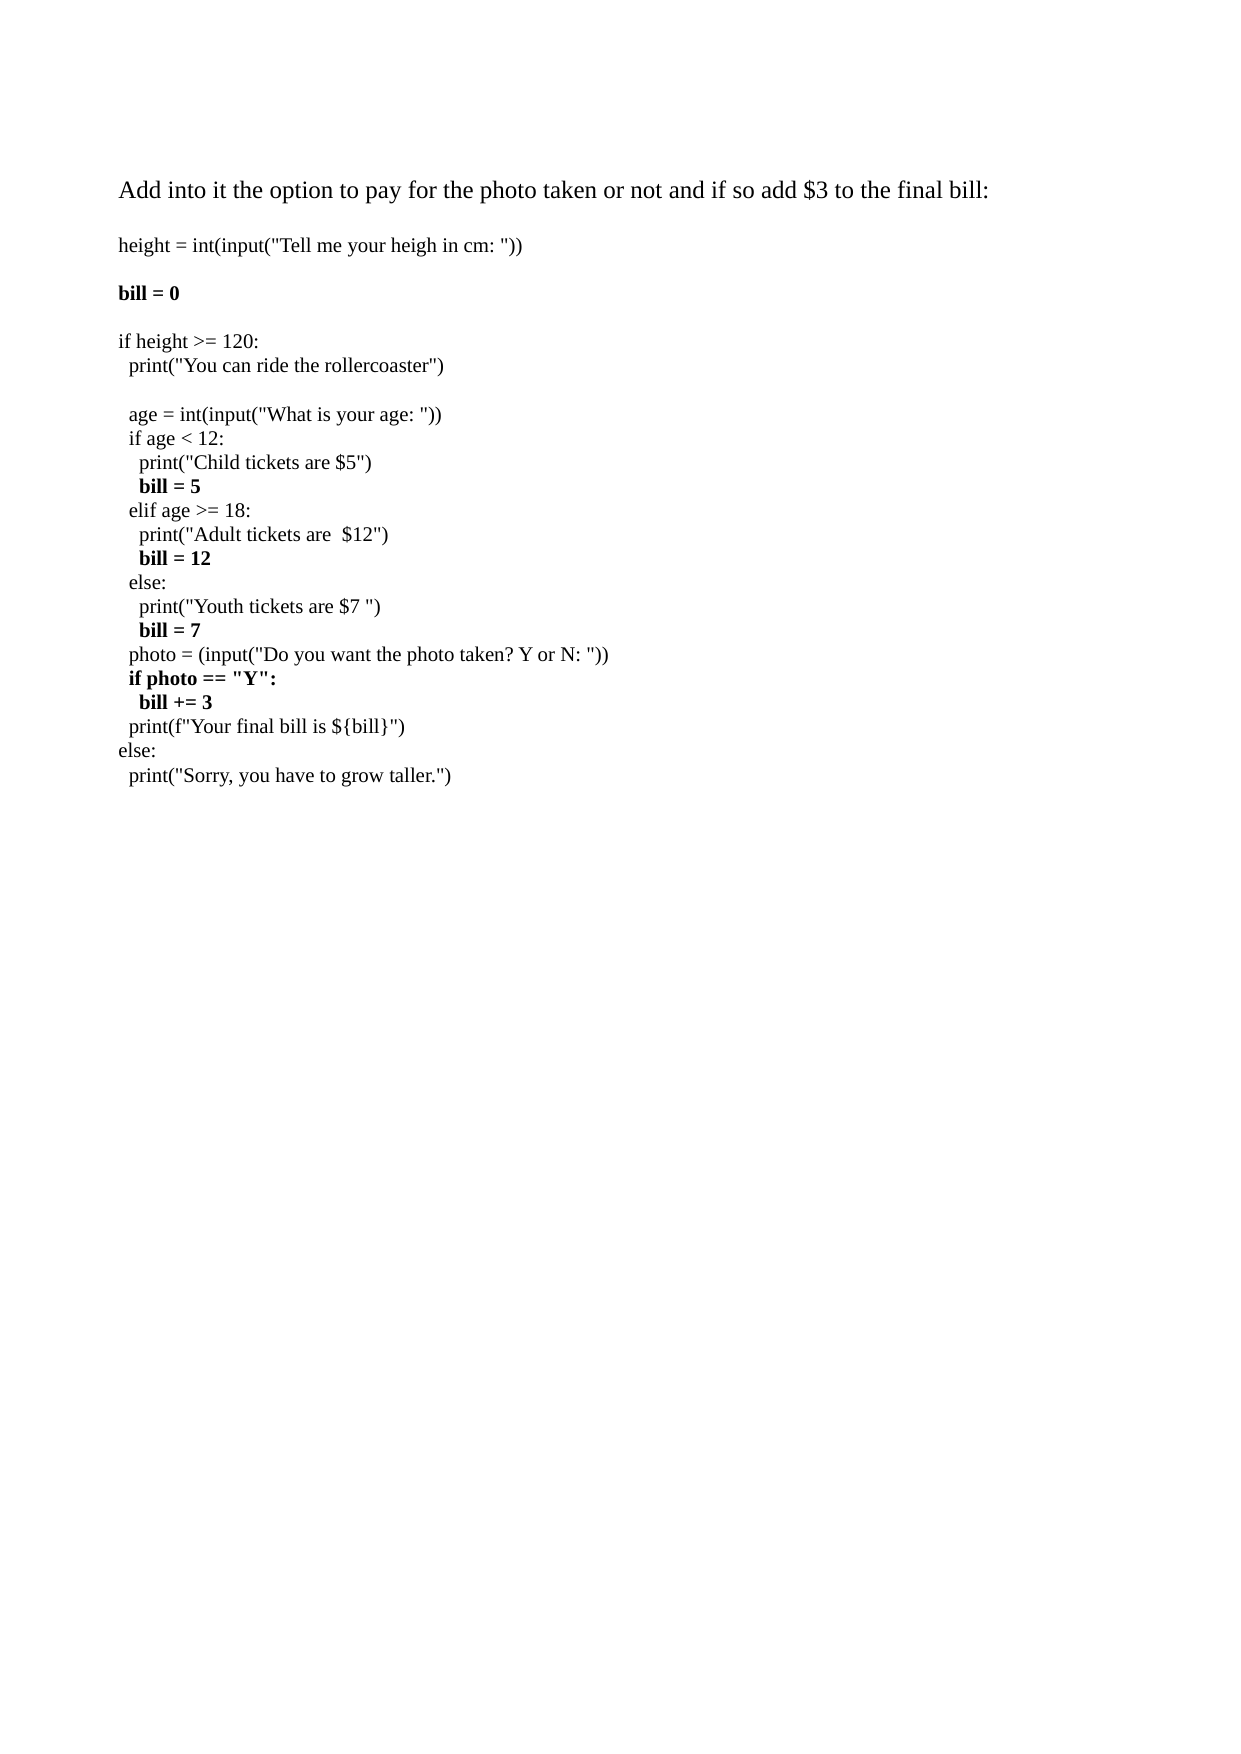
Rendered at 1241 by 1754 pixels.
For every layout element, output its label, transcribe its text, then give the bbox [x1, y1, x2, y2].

text else: [118, 738, 1122, 762]
text height = int(input("Tell me your heigh in cm: ")) [118, 233, 1122, 257]
text print("Adult tickets are $12") [118, 522, 1122, 546]
text else: [118, 570, 1122, 594]
text if age < 12: [118, 426, 1122, 450]
text print("Youth tickets are $7 ") [118, 594, 1122, 618]
text if photo == "Y": [118, 666, 1122, 690]
text bill = 0 [118, 281, 1122, 305]
text Add into it the option to pay for the photo taken or not and if so add $3 to the final bill: [118, 176, 1122, 204]
text bill = 7 [118, 618, 1122, 642]
text bill = 12 [118, 546, 1122, 570]
text print("You can ride the rollercoaster") [118, 353, 1122, 377]
text print(f"Your final bill is ${bill}") [118, 714, 1122, 738]
text print("Sorry, you have to grow taller.") [118, 762, 1122, 787]
text age = int(input("What is your age: ")) [118, 402, 1122, 426]
text if height >= 120: [118, 329, 1122, 353]
text bill += 3 [118, 690, 1122, 714]
text print("Child tickets are $5") [118, 450, 1122, 474]
text bill = 5 [118, 474, 1122, 498]
text elif age >= 18: [118, 498, 1122, 522]
text photo = (input("Do you want the photo taken? Y or N: ")) [118, 642, 1122, 666]
